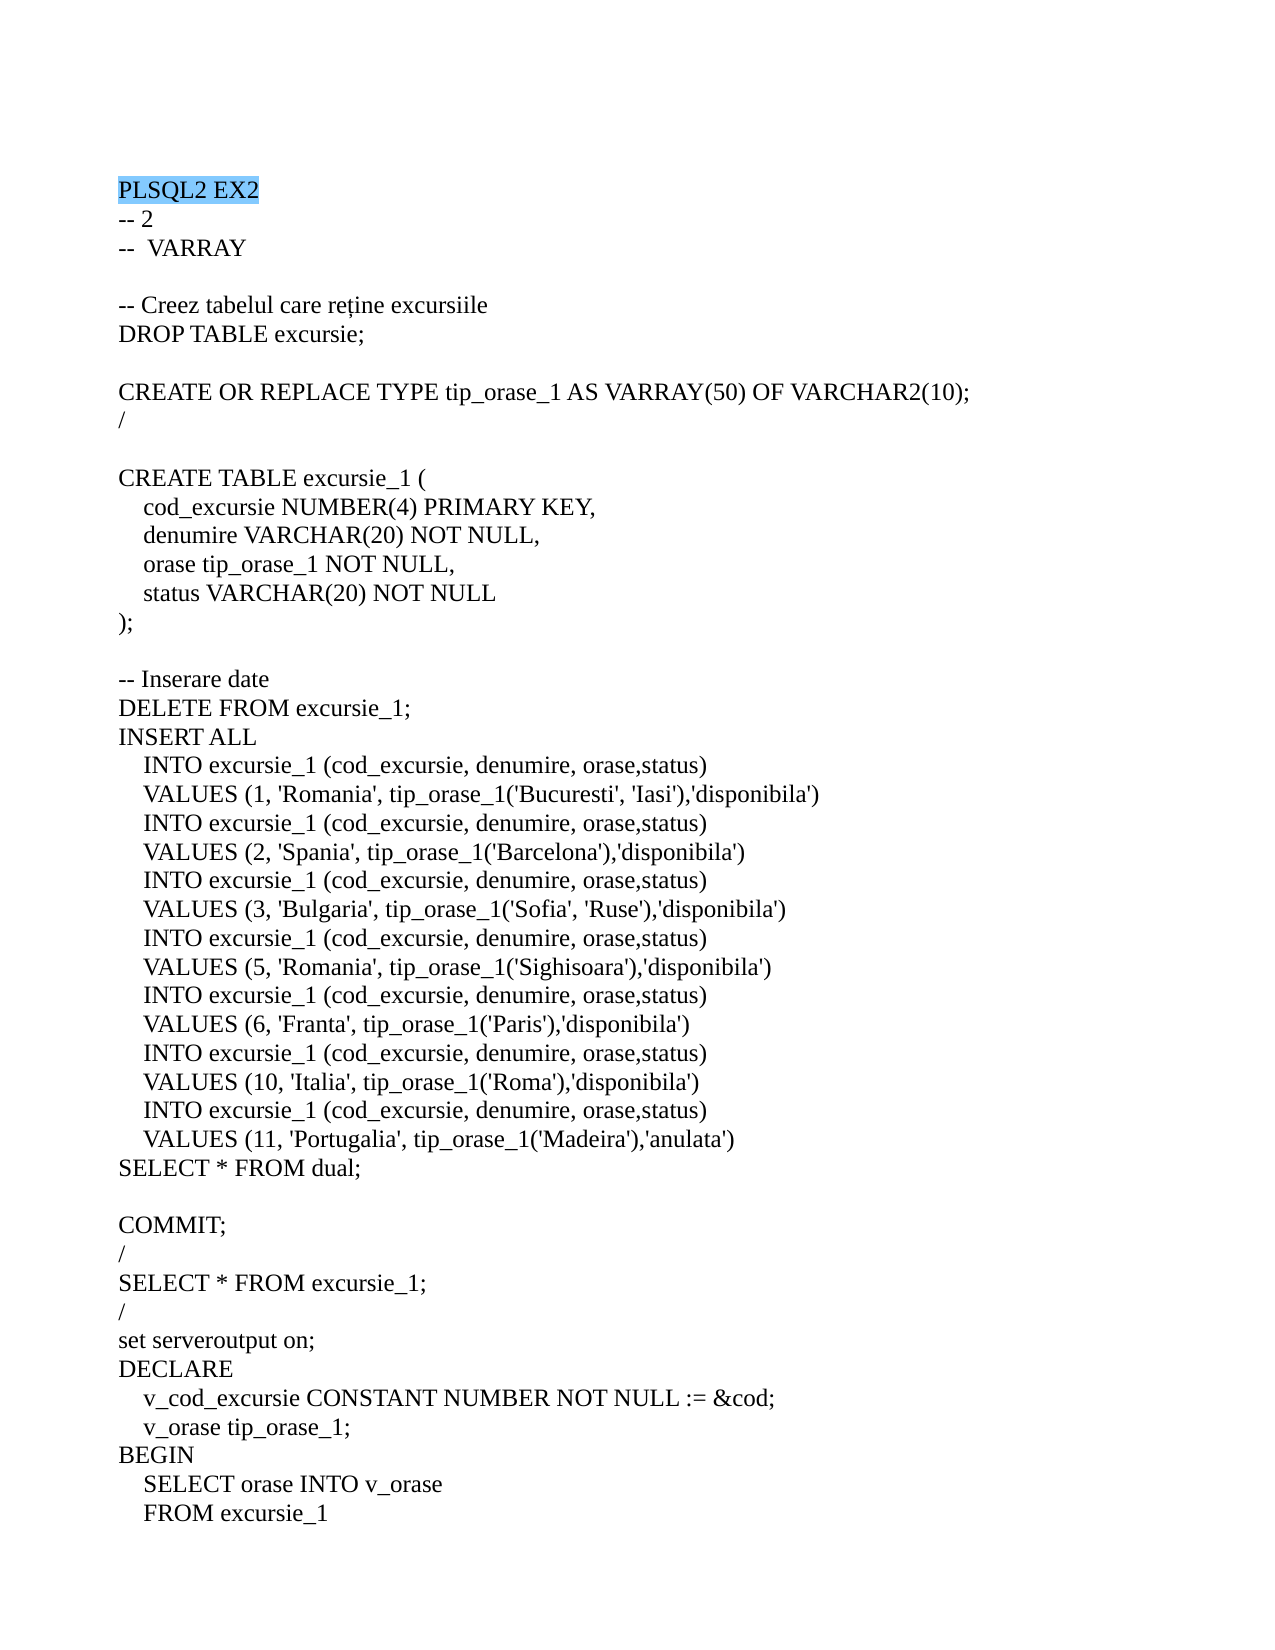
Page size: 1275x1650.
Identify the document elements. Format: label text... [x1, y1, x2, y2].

text INTO excursie_1 (cod_excursie, denumire, orase,status) [118, 923, 1157, 952]
text SELECT orase INTO v_orase [118, 1469, 1157, 1498]
text SELECT * FROM dual; [118, 1153, 1157, 1182]
text v_orase tip_orase_1; [118, 1412, 1157, 1441]
text INTO excursie_1 (cod_excursie, denumire, orase,status) [118, 1096, 1157, 1124]
text / [118, 1297, 1157, 1326]
text status VARCHAR(20) NOT NULL [118, 578, 1157, 607]
text VALUES (11, 'Portugalia', tip_orase_1('Madeira'),'anulata') [118, 1124, 1157, 1153]
text INTO excursie_1 (cod_excursie, denumire, orase,status) [118, 1038, 1157, 1067]
text DROP TABLE excursie; [118, 319, 1157, 348]
text INTO excursie_1 (cod_excursie, denumire, orase,status) [118, 751, 1157, 779]
text DECLARE [118, 1354, 1157, 1383]
text CREATE TABLE excursie_1 ( [118, 463, 1157, 492]
text cod_excursie NUMBER(4) PRIMARY KEY, [118, 492, 1157, 521]
text CREATE OR REPLACE TYPE tip_orase_1 AS VARRAY(50) OF VARCHAR2(10); [118, 377, 1157, 406]
text -- VARRAY [118, 233, 1157, 262]
text VALUES (2, 'Spania', tip_orase_1('Barcelona'),'disponibila') [118, 837, 1157, 866]
text INTO excursie_1 (cod_excursie, denumire, orase,status) [118, 808, 1157, 837]
text INSERT ALL [118, 722, 1157, 751]
text VALUES (3, 'Bulgaria', tip_orase_1('Sofia', 'Ruse'),'disponibila') [118, 894, 1157, 923]
text orase tip_orase_1 NOT NULL, [118, 549, 1157, 578]
text COMMIT; [118, 1211, 1157, 1239]
text -- Creez tabelul care reține excursiile [118, 291, 1157, 319]
text VALUES (5, 'Romania', tip_orase_1('Sighisoara'),'disponibila') [118, 952, 1157, 981]
text DELETE FROM excursie_1; [118, 693, 1157, 722]
text INTO excursie_1 (cod_excursie, denumire, orase,status) [118, 981, 1157, 1009]
text ); [118, 607, 1157, 636]
text / [118, 406, 1157, 434]
text INTO excursie_1 (cod_excursie, denumire, orase,status) [118, 866, 1157, 894]
text FROM excursie_1 [118, 1498, 1157, 1527]
text v_cod_excursie CONSTANT NUMBER NOT NULL := &cod; [118, 1383, 1157, 1412]
text denumire VARCHAR(20) NOT NULL, [118, 521, 1157, 549]
text BEGIN [118, 1441, 1157, 1469]
text PLSQL2 EX2 [118, 176, 1157, 204]
text set serveroutput on; [118, 1326, 1157, 1354]
text VALUES (6, 'Franta', tip_orase_1('Paris'),'disponibila') [118, 1009, 1157, 1038]
text VALUES (1, 'Romania', tip_orase_1('Bucuresti', 'Iasi'),'disponibila') [118, 779, 1157, 808]
text -- 2 [118, 204, 1157, 233]
text VALUES (10, 'Italia', tip_orase_1('Roma'),'disponibila') [118, 1067, 1157, 1096]
text SELECT * FROM excursie_1; [118, 1268, 1157, 1297]
text -- Inserare date [118, 664, 1157, 693]
text / [118, 1239, 1157, 1268]
